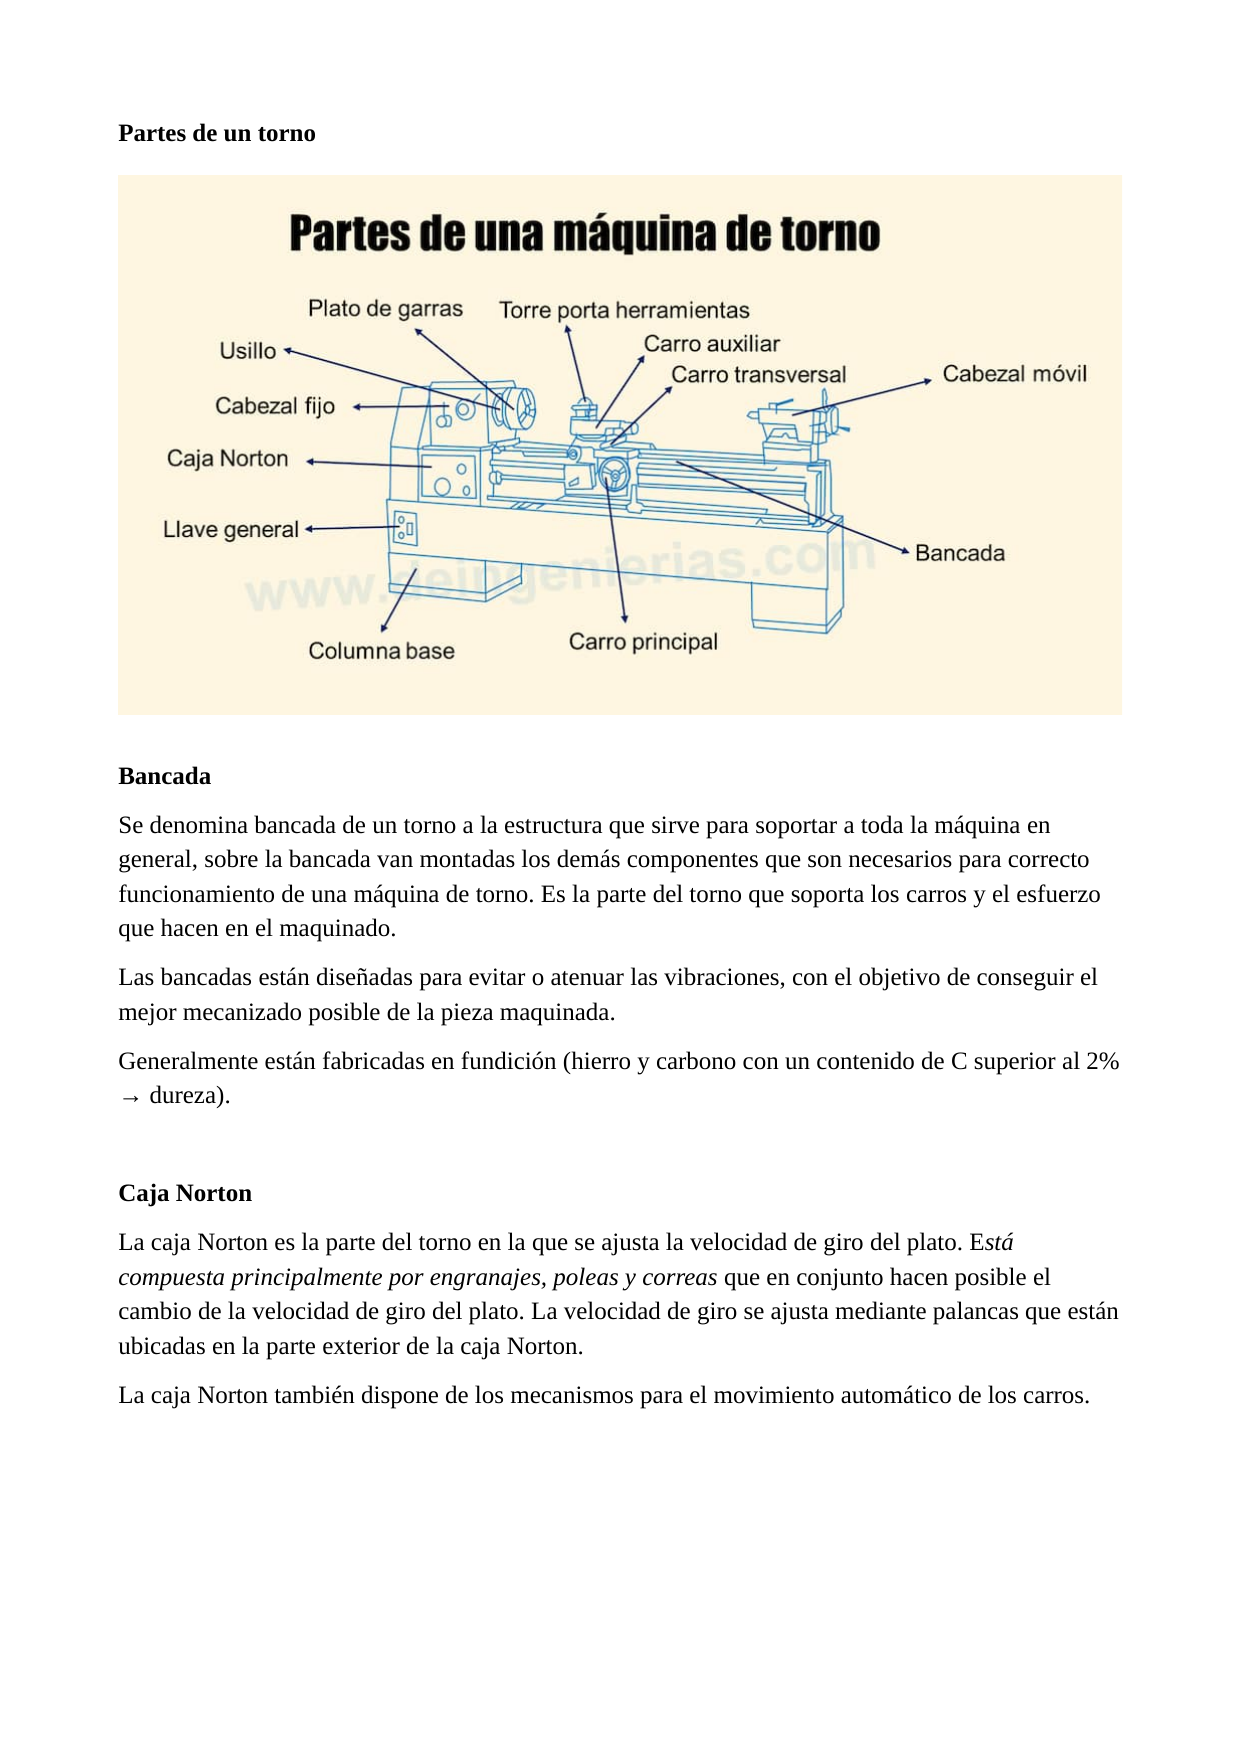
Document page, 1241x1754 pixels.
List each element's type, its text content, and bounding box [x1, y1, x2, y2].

text Se denomina bancada de un torno a la estructura que sirve para soportar a toda la máquina en general, sobre la bancada van montadas los demás componentes que son necesarios para correcto funcionamiento de una máquina de torno. Es la parte del torno que soporta los carros y el esfuerzo que hacen en el maquinado. [118, 810, 1122, 942]
text Bancada [118, 761, 1122, 789]
text Las bancadas están diseñadas para evitar o atenuar las vibraciones, con el objetivo de conseguir el mejor mecanizado posible de la pieza maquinada. [118, 962, 1122, 1026]
picture [118, 175, 1123, 715]
text Generalmente están fabricadas en fundición (hierro y carbono con un contenido de C superior al 2% → dureza). [118, 1046, 1122, 1109]
text Caja Norton [118, 1178, 1122, 1207]
text Partes de un torno [118, 118, 1122, 147]
text La caja Norton es la parte del torno en la que se ajusta la velocidad de giro del plato. Está compuesta principalmente por engranajes, poleas y correas que en conjunto hacen posible el cambio de la velocidad de giro del plato. La velocidad de giro se ajusta mediante palancas que están ubicadas en la parte exterior de la caja Norton. [118, 1227, 1122, 1360]
text La caja Norton también dispone de los mecanismos para el movimiento automático de los carros. [118, 1380, 1122, 1409]
